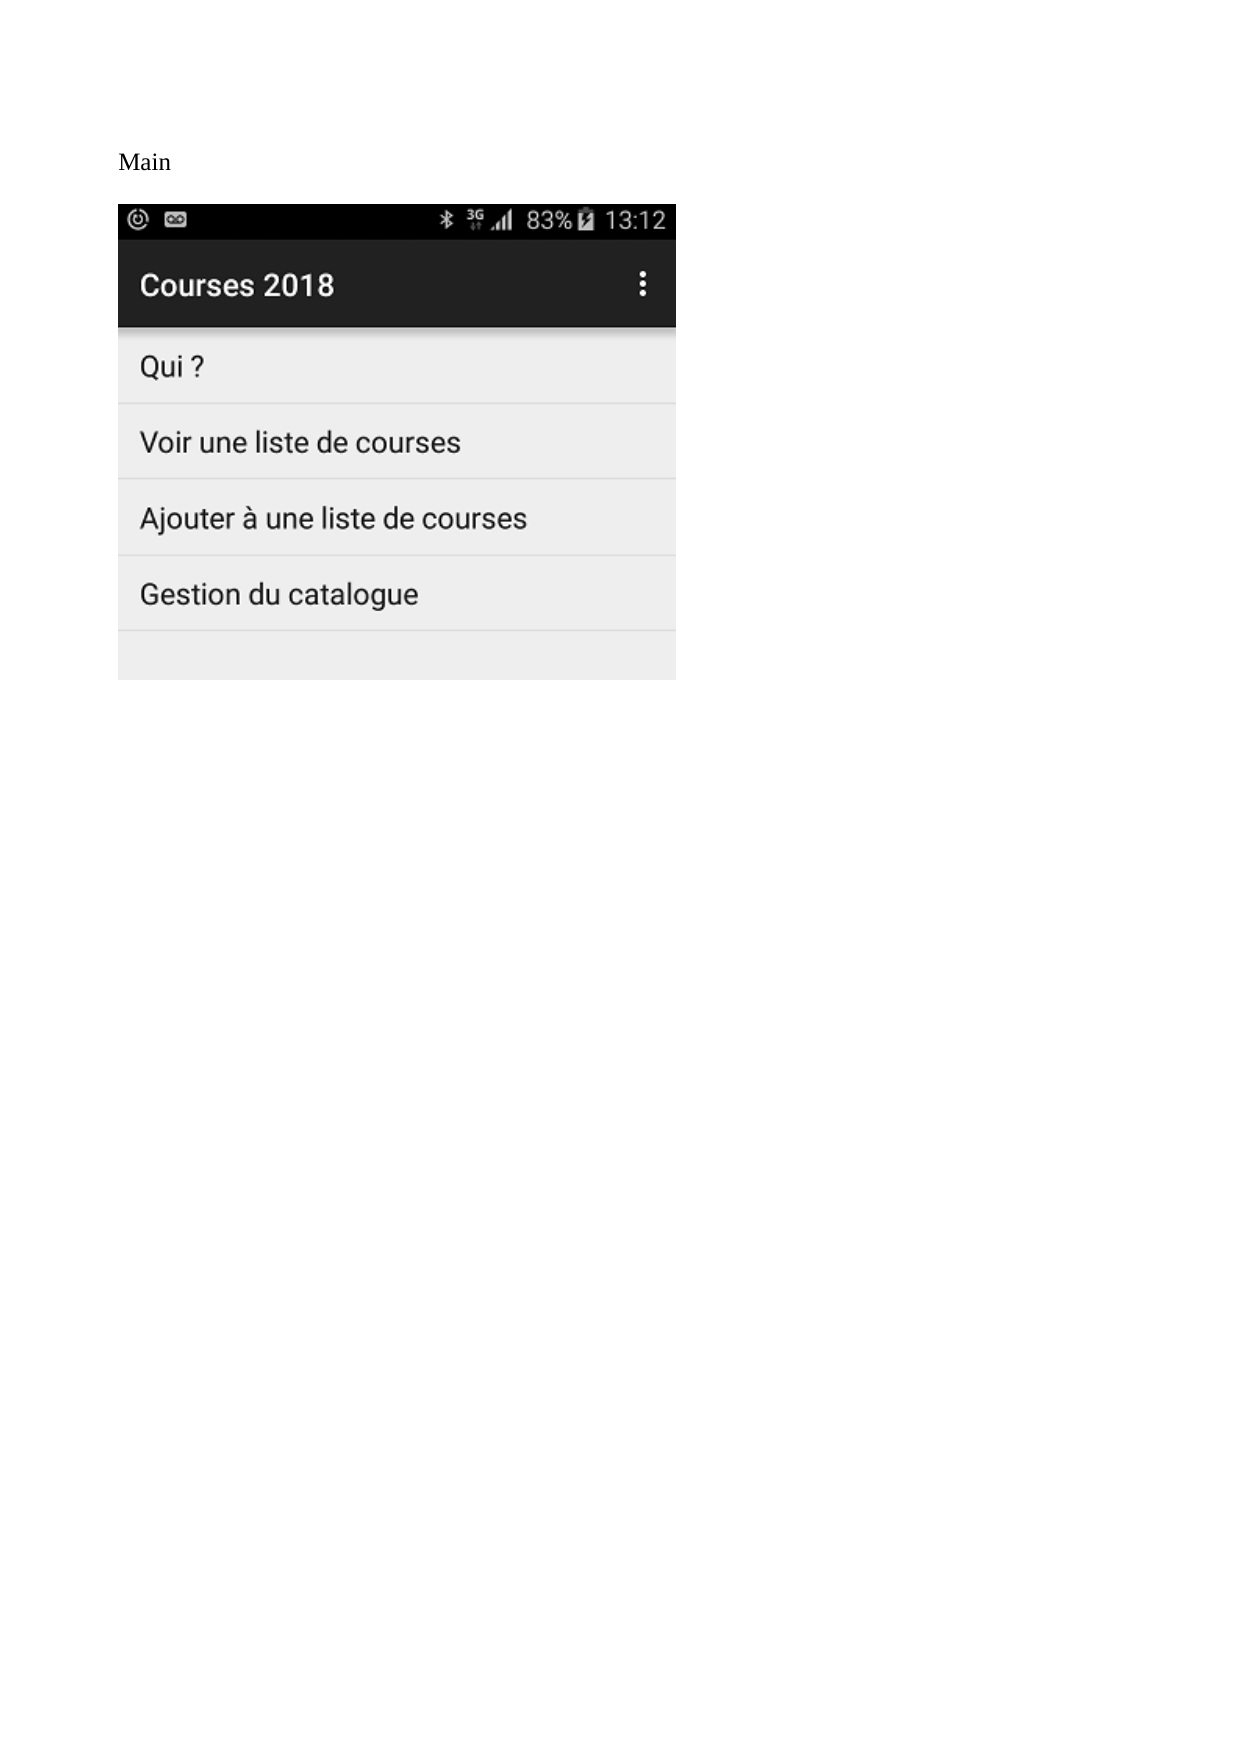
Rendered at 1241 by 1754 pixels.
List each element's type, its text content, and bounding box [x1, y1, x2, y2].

picture [118, 204, 676, 680]
text Main [118, 147, 1122, 176]
